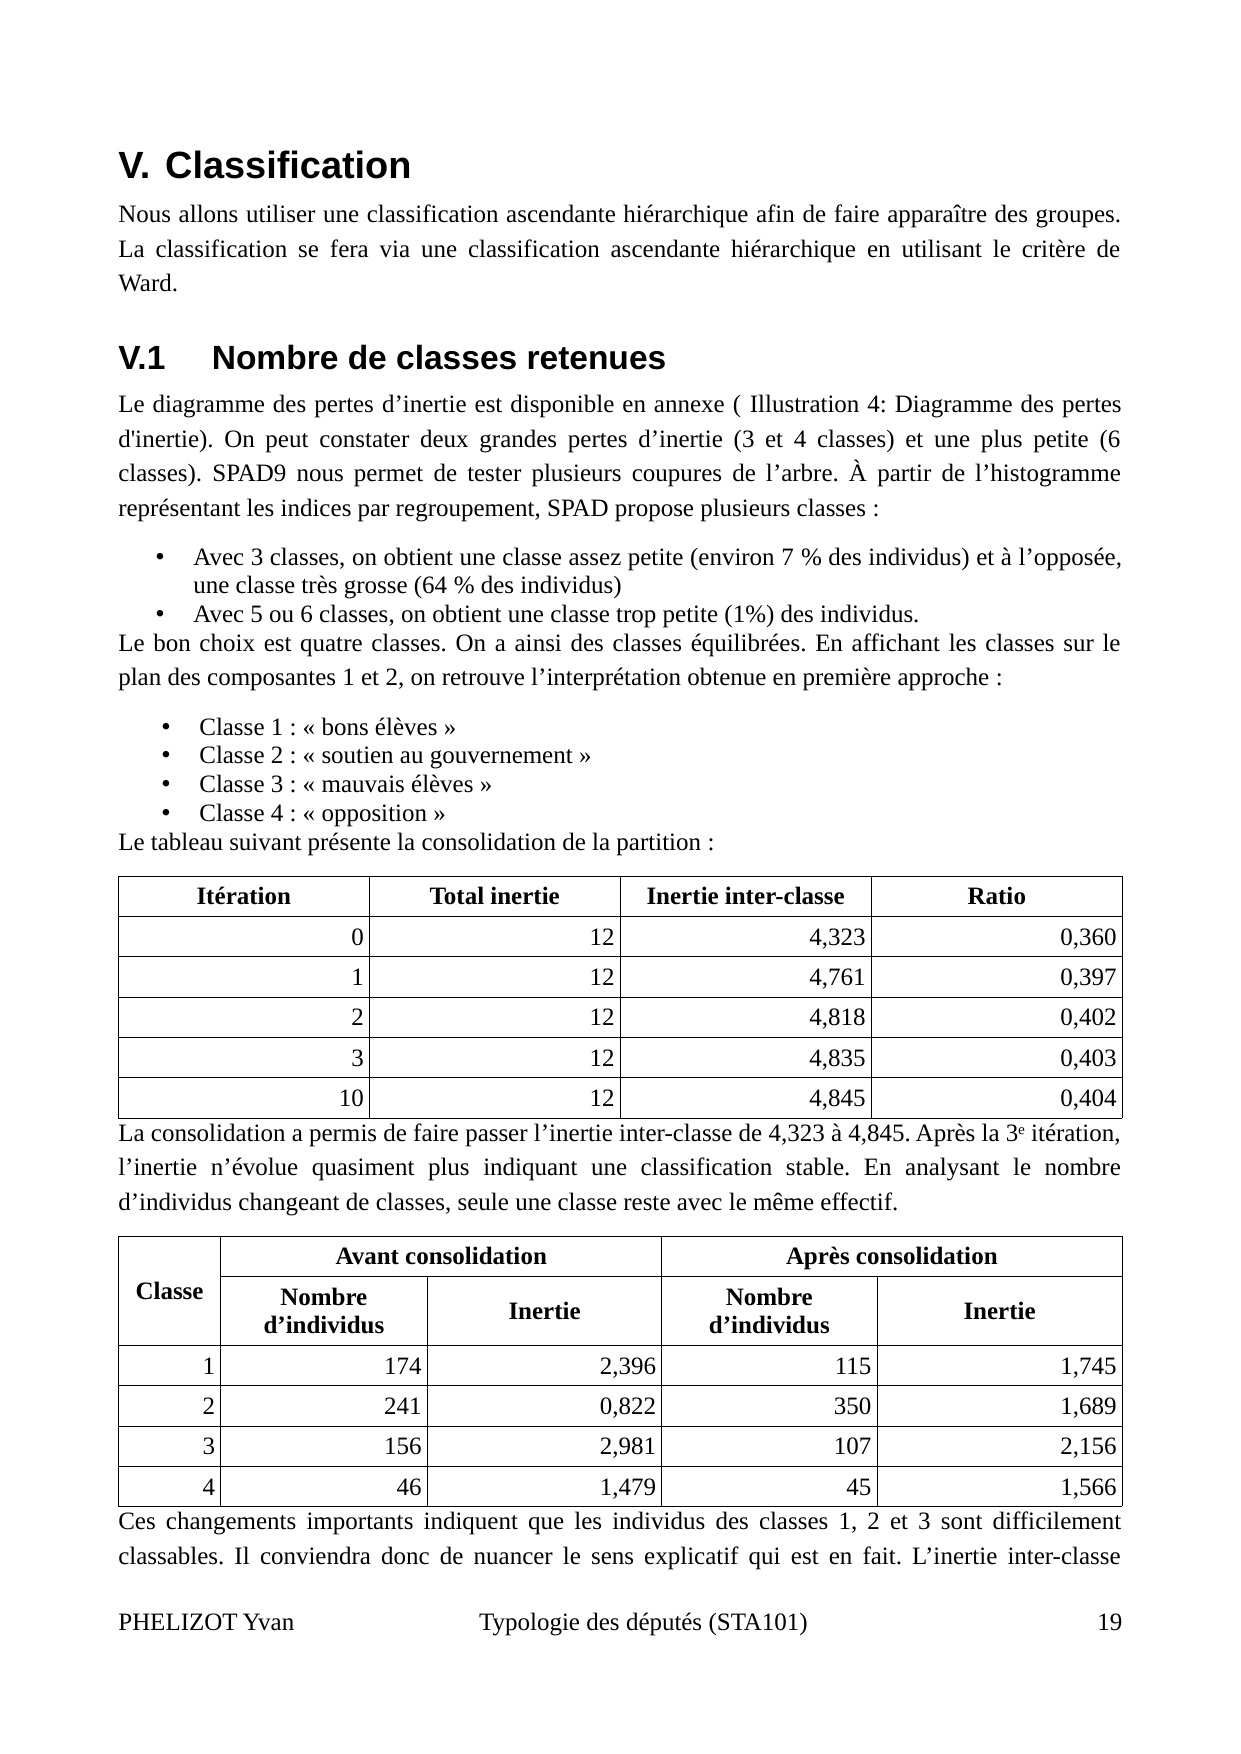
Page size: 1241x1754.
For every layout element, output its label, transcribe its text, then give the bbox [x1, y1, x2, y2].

subtitle Nombre de classes retenues [118, 338, 1122, 377]
table_header Total inertie [370, 877, 620, 916]
table_cell 10 [119, 1078, 369, 1117]
text Ces changements importants indiquent que les individus des classes 1, 2 et 3 sont difficilement classables. Il conviendra donc de nuancer le sens explicatif qui est en fait. L’inertie inter-classe [118, 1507, 1122, 1569]
table_cell 12 [370, 917, 620, 956]
table_cell 4,323 [621, 917, 871, 956]
table_cell 350 [662, 1386, 877, 1426]
table_header Itération [119, 877, 369, 916]
table_header Inertie inter-classe [621, 877, 871, 916]
table_cell 45 [662, 1467, 877, 1506]
text Le tableau suivant présente la consolidation de la partition : [118, 827, 1122, 855]
table_header Ratio [872, 877, 1122, 916]
table_cell 12 [370, 1078, 620, 1117]
table_cell Inertie [428, 1277, 661, 1345]
table_cell 1,566 [878, 1467, 1122, 1506]
table_cell 156 [221, 1427, 427, 1466]
table_cell 107 [662, 1427, 877, 1466]
table_cell 0,403 [872, 1038, 1122, 1077]
list Classe 1 : « bons élèves » [162, 712, 1122, 740]
table_cell 174 [221, 1346, 427, 1385]
table_cell 241 [221, 1386, 427, 1426]
table_cell 2,396 [428, 1346, 661, 1385]
table_cell 12 [370, 1038, 620, 1077]
table_cell 1,479 [428, 1467, 661, 1506]
table_cell 0 [119, 917, 369, 956]
table_cell 3 [119, 1427, 220, 1466]
table_cell 0,397 [872, 957, 1122, 997]
table_header Après consolidation [662, 1237, 1122, 1276]
table_cell 1,689 [878, 1386, 1122, 1426]
table_cell 2,156 [878, 1427, 1122, 1466]
list Classe 2 : « soutien au gouvernement » [162, 740, 1122, 769]
table_cell 2 [119, 1386, 220, 1426]
text La consolidation a permis de faire passer l’inertie inter-classe de 4,323 à 4,845. Après la 3ᵉ itération, l’inertie n’évolue quasiment plus indiquant une classification stable. En analysant le nombre d’individus changeant de classes, seule une classe reste avec le même effectif. [118, 1119, 1122, 1215]
table_cell 0,822 [428, 1386, 661, 1426]
table_cell 1 [119, 1346, 220, 1385]
table_cell 12 [370, 998, 620, 1037]
list Classe 4 : « opposition » [162, 798, 1122, 827]
text Le diagramme des pertes d’inertie est disponible en annexe ( Illustration 4: Diagramme des pertes d'inertie). On peut constater deux grandes pertes d’inertie (3 et 4 classes) et une plus petite (6 classes). SPAD9 nous permet de tester plusieurs coupures de l’arbre. À partir de l’histogramme représentant les indices par regroupement, SPAD propose plusieurs classes : [118, 389, 1122, 521]
table_cell 12 [370, 957, 620, 997]
table_cell 0,360 [872, 917, 1122, 956]
table_cell 46 [221, 1467, 427, 1506]
text Le bon choix est quatre classes. On a ainsi des classes équilibrées. En affichant les classes sur le plan des composantes 1 et 2, on retrouve l’interprétation obtenue en première approche : [118, 628, 1122, 691]
table_cell 1,745 [878, 1346, 1122, 1385]
table_cell 115 [662, 1346, 877, 1385]
text Nous allons utiliser une classification ascendante hiérarchique afin de faire apparaître des groupes. La classification se fera via une classification ascendante hiérarchique en utilisant le critère de Ward. [118, 199, 1122, 297]
table_cell Inertie [878, 1277, 1122, 1345]
table_cell 4,761 [621, 957, 871, 997]
table_cell 3 [119, 1038, 369, 1077]
table_cell 0,404 [872, 1078, 1122, 1117]
table_cell 4 [119, 1467, 220, 1506]
table_cell 0,402 [872, 998, 1122, 1037]
table_header Avant consolidation [221, 1237, 661, 1276]
table_cell 4,835 [621, 1038, 871, 1077]
table_cell 1 [119, 957, 369, 997]
table_cell 4,845 [621, 1078, 871, 1117]
table_cell Nombre d’individus [662, 1277, 877, 1345]
list Classe 3 : « mauvais élèves » [162, 769, 1122, 798]
subtitle Classification [118, 143, 1122, 187]
list Avec 3 classes, on obtient une classe assez petite (environ 7 % des individus) et à l’opposée, une classe très grosse (64 % des individus) [156, 542, 1122, 599]
table_cell Nombre d’individus [221, 1277, 427, 1345]
table_cell 2,981 [428, 1427, 661, 1466]
table_header Classe [119, 1237, 220, 1345]
table_cell 4,818 [621, 998, 871, 1037]
table_cell 2 [119, 998, 369, 1037]
list Avec 5 ou 6 classes, on obtient une classe trop petite (1%) des individus. [156, 599, 1122, 628]
